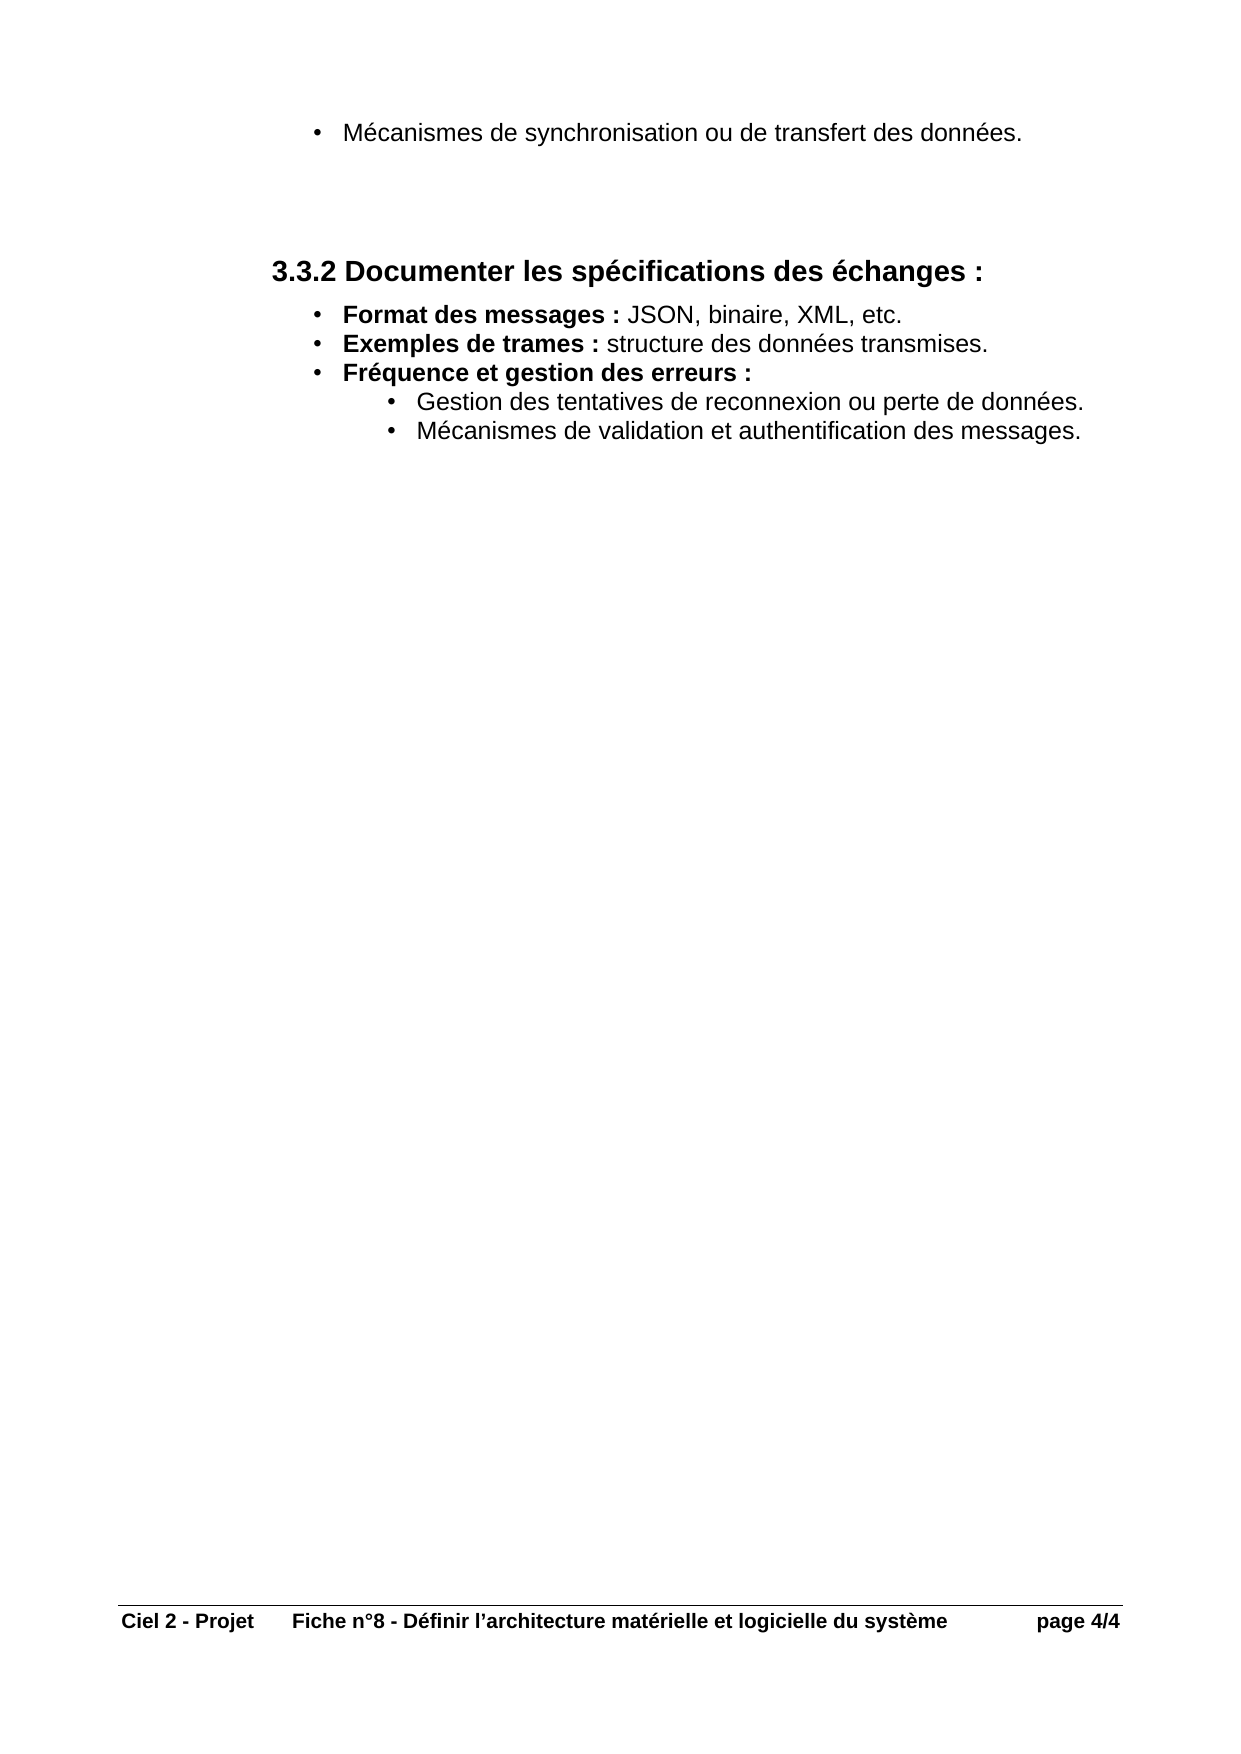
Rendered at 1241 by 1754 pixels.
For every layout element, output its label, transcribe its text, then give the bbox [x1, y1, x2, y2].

list Fréquence et gestion des erreurs : [313, 358, 1123, 387]
list Format des messages : JSON, binaire, XML, etc. [313, 300, 1123, 329]
list Gestion des tentatives de reconnexion ou perte de données. [387, 387, 1123, 416]
list Exemples de trames : structure des données transmises. [313, 329, 1123, 358]
list Mécanismes de validation et authentification des messages. [387, 416, 1123, 445]
list Mécanismes de synchronisation ou de transfert des données. [313, 118, 1123, 147]
subtitle 3.3.2 Documenter les spécifications des échanges : [272, 254, 1123, 288]
